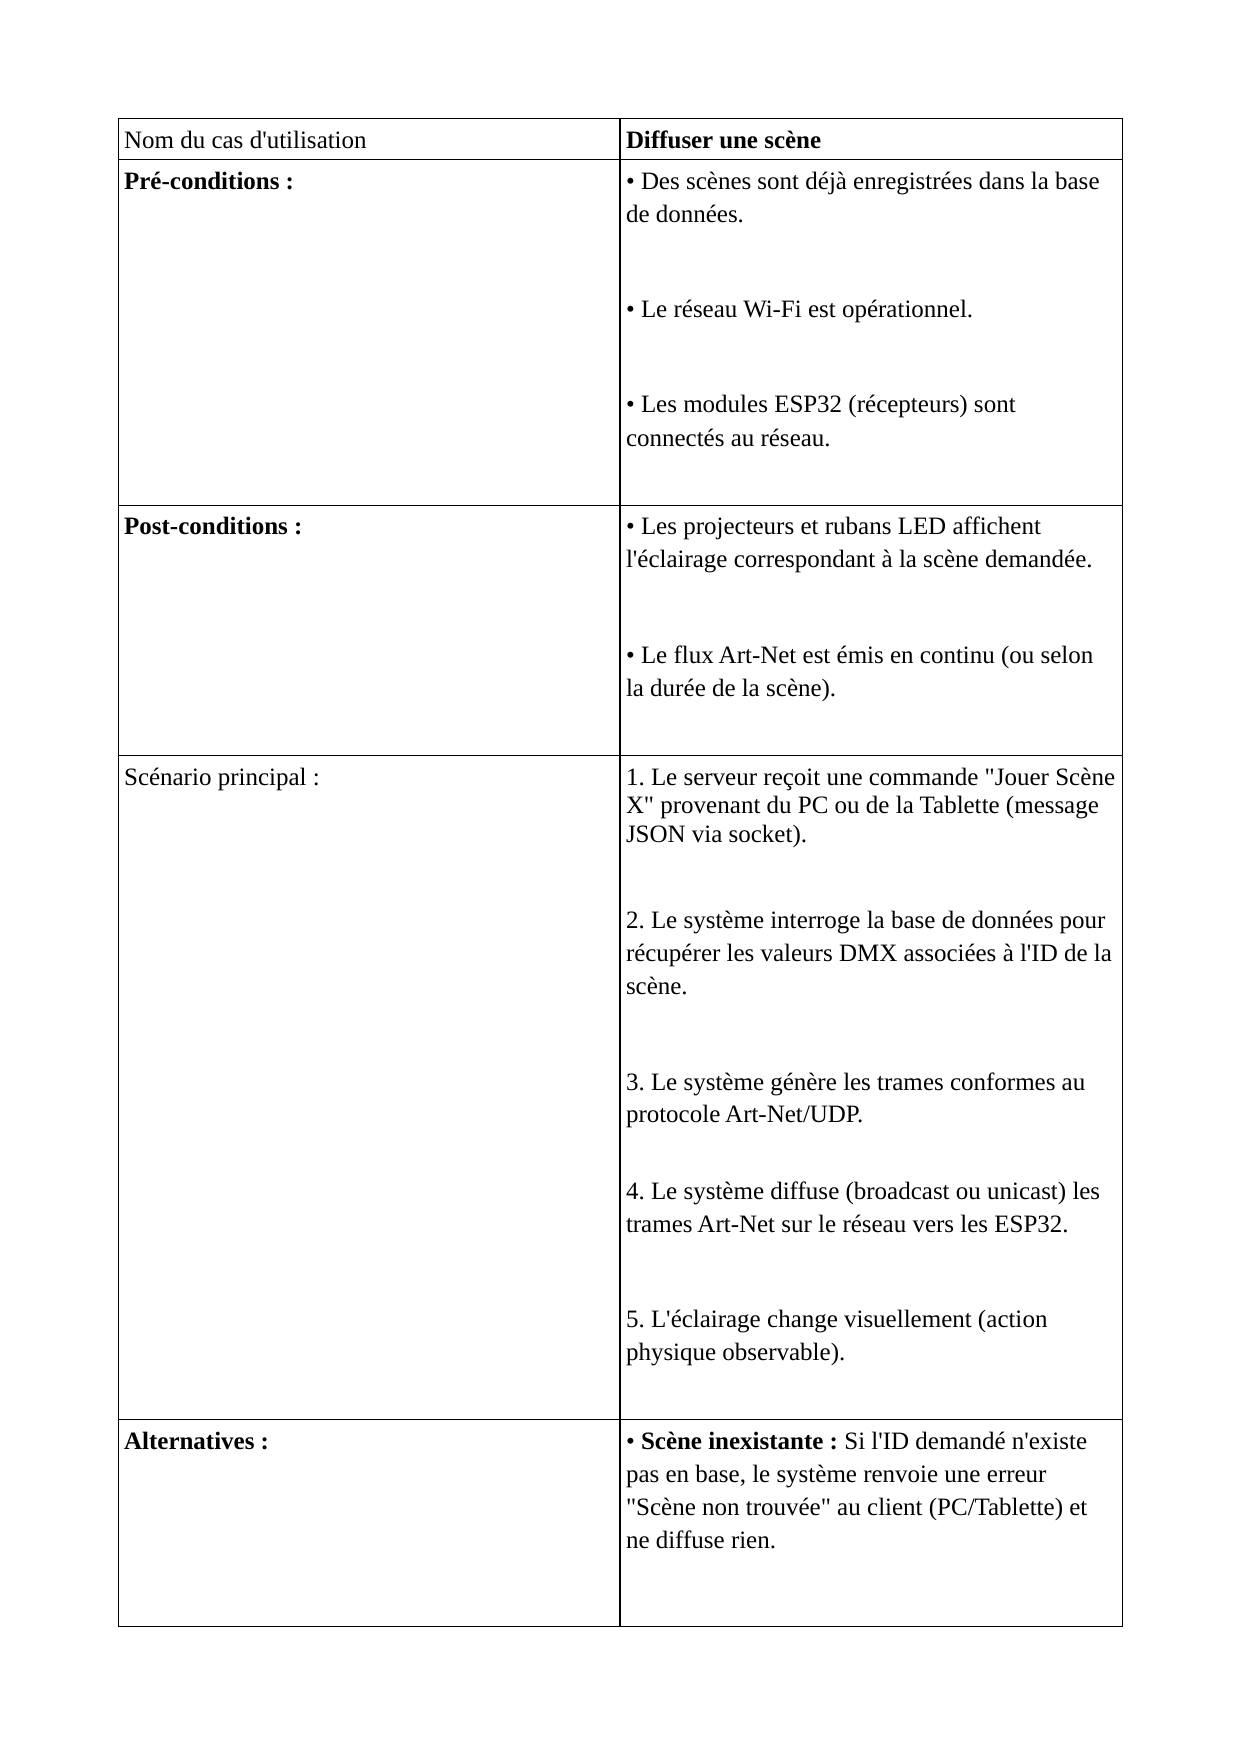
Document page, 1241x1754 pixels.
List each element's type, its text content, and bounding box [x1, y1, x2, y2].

table_cell Alternatives : [119, 1420, 619, 1626]
table_header Diffuser une scène [621, 119, 1122, 159]
table_cell • Scène inexistante : Si l'ID demandé n'existe pas en base, le système renvoie une erreur "Scène non trouvée" au client (PC/Tablette) et ne diffuse rien. [621, 1420, 1122, 1626]
table_cell • Des scènes sont déjà enregistrées dans la base de données. • Le réseau Wi-Fi est opérationnel. • Les modules ESP32 (récepteurs) sont connectés au réseau. [621, 160, 1122, 505]
table_cell • Les projecteurs et rubans LED affichent l'éclairage correspondant à la scène demandée. • Le flux Art-Net est émis en continu (ou selon la durée de la scène). [621, 506, 1122, 755]
table_cell Post-conditions : [119, 506, 619, 755]
table_cell Pré-conditions : [119, 160, 619, 505]
table_cell 1. Le serveur reçoit une commande "Jouer Scène X" provenant du PC ou de la Tablette (message JSON via socket). 2. Le système interroge la base de données pour récupérer les valeurs DMX associées à l'ID de la scène. 3. Le système génère les trames conformes au protocole Art-Net/UDP. 4. Le système diffuse (broadcast ou unicast) les trames Art-Net sur le réseau vers les ESP32. 5. L'éclairage change visuellement (action physique observable). [621, 756, 1122, 1419]
table_cell Scénario principal : [119, 756, 619, 1419]
table_header Nom du cas d'utilisation [119, 119, 619, 159]
